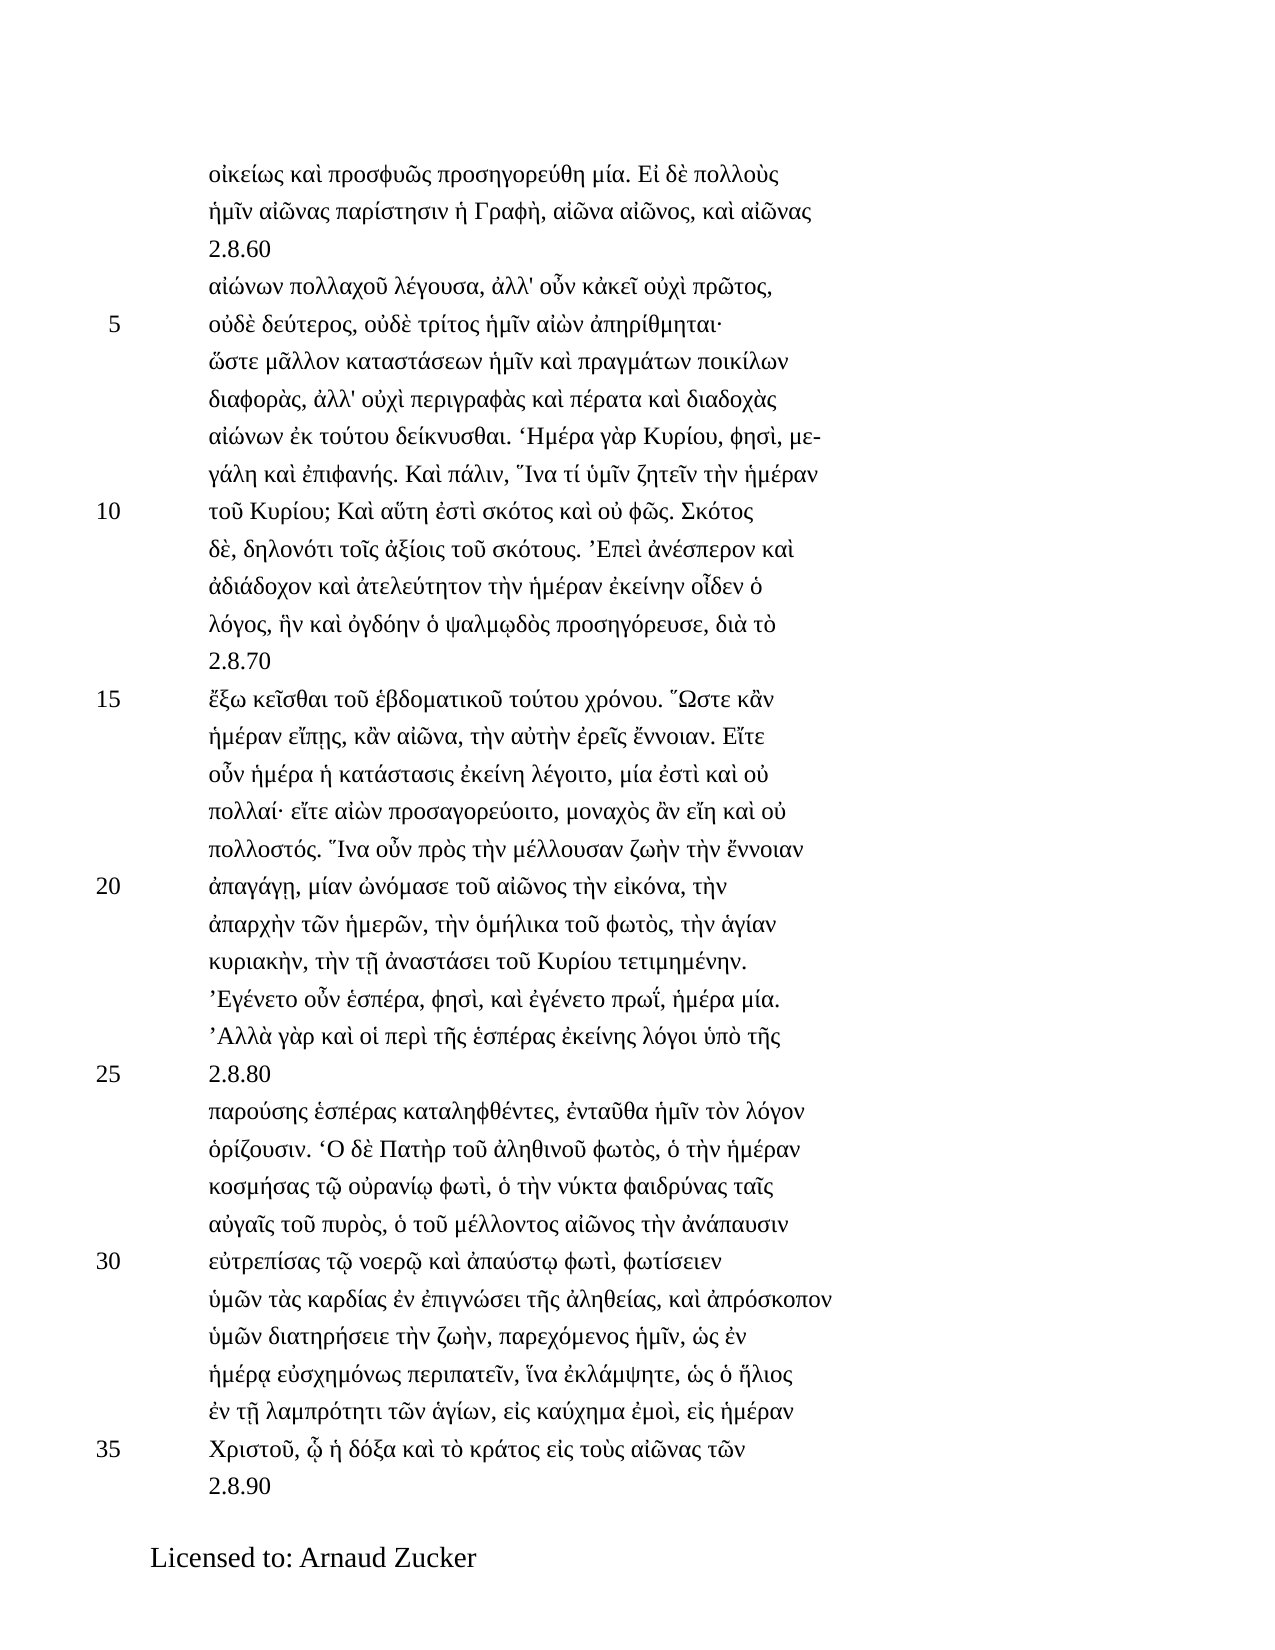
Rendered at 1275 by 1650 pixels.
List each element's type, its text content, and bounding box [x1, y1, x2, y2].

text παρούσης ἑσπέρας καταληϕθέντες, ἐνταῦθα ἡμῖν τὸν λόγον ὁρίζουσιν. ‘Ο δὲ Πατὴρ τοῦ ἀληθινοῦ ϕωτὸς, ὁ τὴν ἡμέραν κοσμήσας τῷ οὐρανίῳ ϕωτὶ, ὁ τὴν νύκτα ϕαιδρύνας ταῖς αὐγαῖς τοῦ πυρὸς, ὁ τοῦ μέλλοντος αἰῶνος τὴν ἀνάπαυσιν εὐτρεπίσας τῷ νοερῷ καὶ ἀπαύστῳ ϕωτὶ, ϕωτίσειεν ὑμῶν τὰς καρδίας ἐν ἐπιγνώσει τῆς ἀληθείας, καὶ ἀπρόσκοπον ὑμῶν διατηρήσειε τὴν ζωὴν, παρεχόμενος ἡμῖν, ὡς ἐν ἡμέρᾳ εὐσχημόνως περιπατεῖν, ἵνα ἐκλάμψητε, ὡς ὁ ἥλιος ἐν τῇ λαμπρότητι τῶν ἁγίων, εἰς καύχημα ἐμοὶ, εἰς ἡμέραν Χριστοῦ, ᾧ ἡ δόξα καὶ τὸ κράτος εἰς τοὺς αἰῶνας τῶν [202, 1087, 1125, 1462]
text 2.8.60 [202, 225, 1125, 262]
text 2.8.90 [202, 1462, 1125, 1500]
text οἰκείως καὶ προσϕυῶς προσηγορεύθη μία. Εἰ δὲ πολλοὺς ἡμῖν αἰῶνας παρίστησιν ἡ Γραϕὴ, αἰῶνα αἰῶνος, καὶ αἰῶνας [202, 150, 1125, 225]
text αἰώνων πολλαχοῦ λέγουσα, ἀλλ' οὖν κἀκεῖ οὐχὶ πρῶτος, οὐδὲ δεύτερος, οὐδὲ τρίτος ἡμῖν αἰὼν ἀπηρίθμηται· ὥστε μᾶλλον καταστάσεων ἡμῖν καὶ πραγμάτων ποικίλων διαϕορὰς, ἀλλ' οὐχὶ περιγραϕὰς καὶ πέρατα καὶ διαδοχὰς αἰώνων ἐκ τούτου δείκνυσθαι. ‘Ημέρα γὰρ Κυρίου, ϕησὶ, με- γάλη καὶ ἐπιϕανής. Καὶ πάλιν, ῞Ινα τί ὑμῖν ζητεῖν τὴν ἡμέραν τοῦ Κυρίου; Καὶ αὕτη ἐστὶ σκότος καὶ οὐ ϕῶς. Σκότος δὲ, δηλονότι τοῖς ἀξίοις τοῦ σκότους. ’Επεὶ ἀνέσπερον καὶ ἀδιάδοχον καὶ ἀτελεύτητον τὴν ἡμέραν ἐκείνην οἶδεν ὁ λόγος, ἣν καὶ ὀγδόην ὁ ψαλμῳδὸς προσηγόρευσε, διὰ τὸ [202, 262, 1125, 637]
text ἔξω κεῖσθαι τοῦ ἑβδοματικοῦ τούτου χρόνου. ῞Ωστε κἂν ἡμέραν εἴπῃς, κἂν αἰῶνα, τὴν αὐτὴν ἐρεῖς ἔννοιαν. Εἴτε οὖν ἡμέρα ἡ κατάστασις ἐκείνη λέγοιτο, μία ἐστὶ καὶ οὐ πολλαί· εἴτε αἰὼν προσαγορεύοιτο, μοναχὸς ἂν εἴη καὶ οὐ πολλοστός. ῞Ινα οὖν πρὸς τὴν μέλλουσαν ζωὴν τὴν ἔννοιαν ἀπαγάγῃ, μίαν ὠνόμασε τοῦ αἰῶνος τὴν εἰκόνα, τὴν ἀπαρχὴν τῶν ἡμερῶν, τὴν ὁμήλικα τοῦ ϕωτὸς, τὴν ἁγίαν κυριακὴν, τὴν τῇ ἀναστάσει τοῦ Κυρίου τετιμημένην. ’Εγένετο οὖν ἑσπέρα, ϕησὶ, καὶ ἐγένετο πρωΐ, ἡμέρα μία. ’Αλλὰ γὰρ καὶ οἱ περὶ τῆς ἑσπέρας ἐκείνης λόγοι ὑπὸ τῆς [202, 675, 1125, 1050]
text 2.8.70 [202, 637, 1125, 675]
text 2.8.80 [202, 1050, 1125, 1087]
